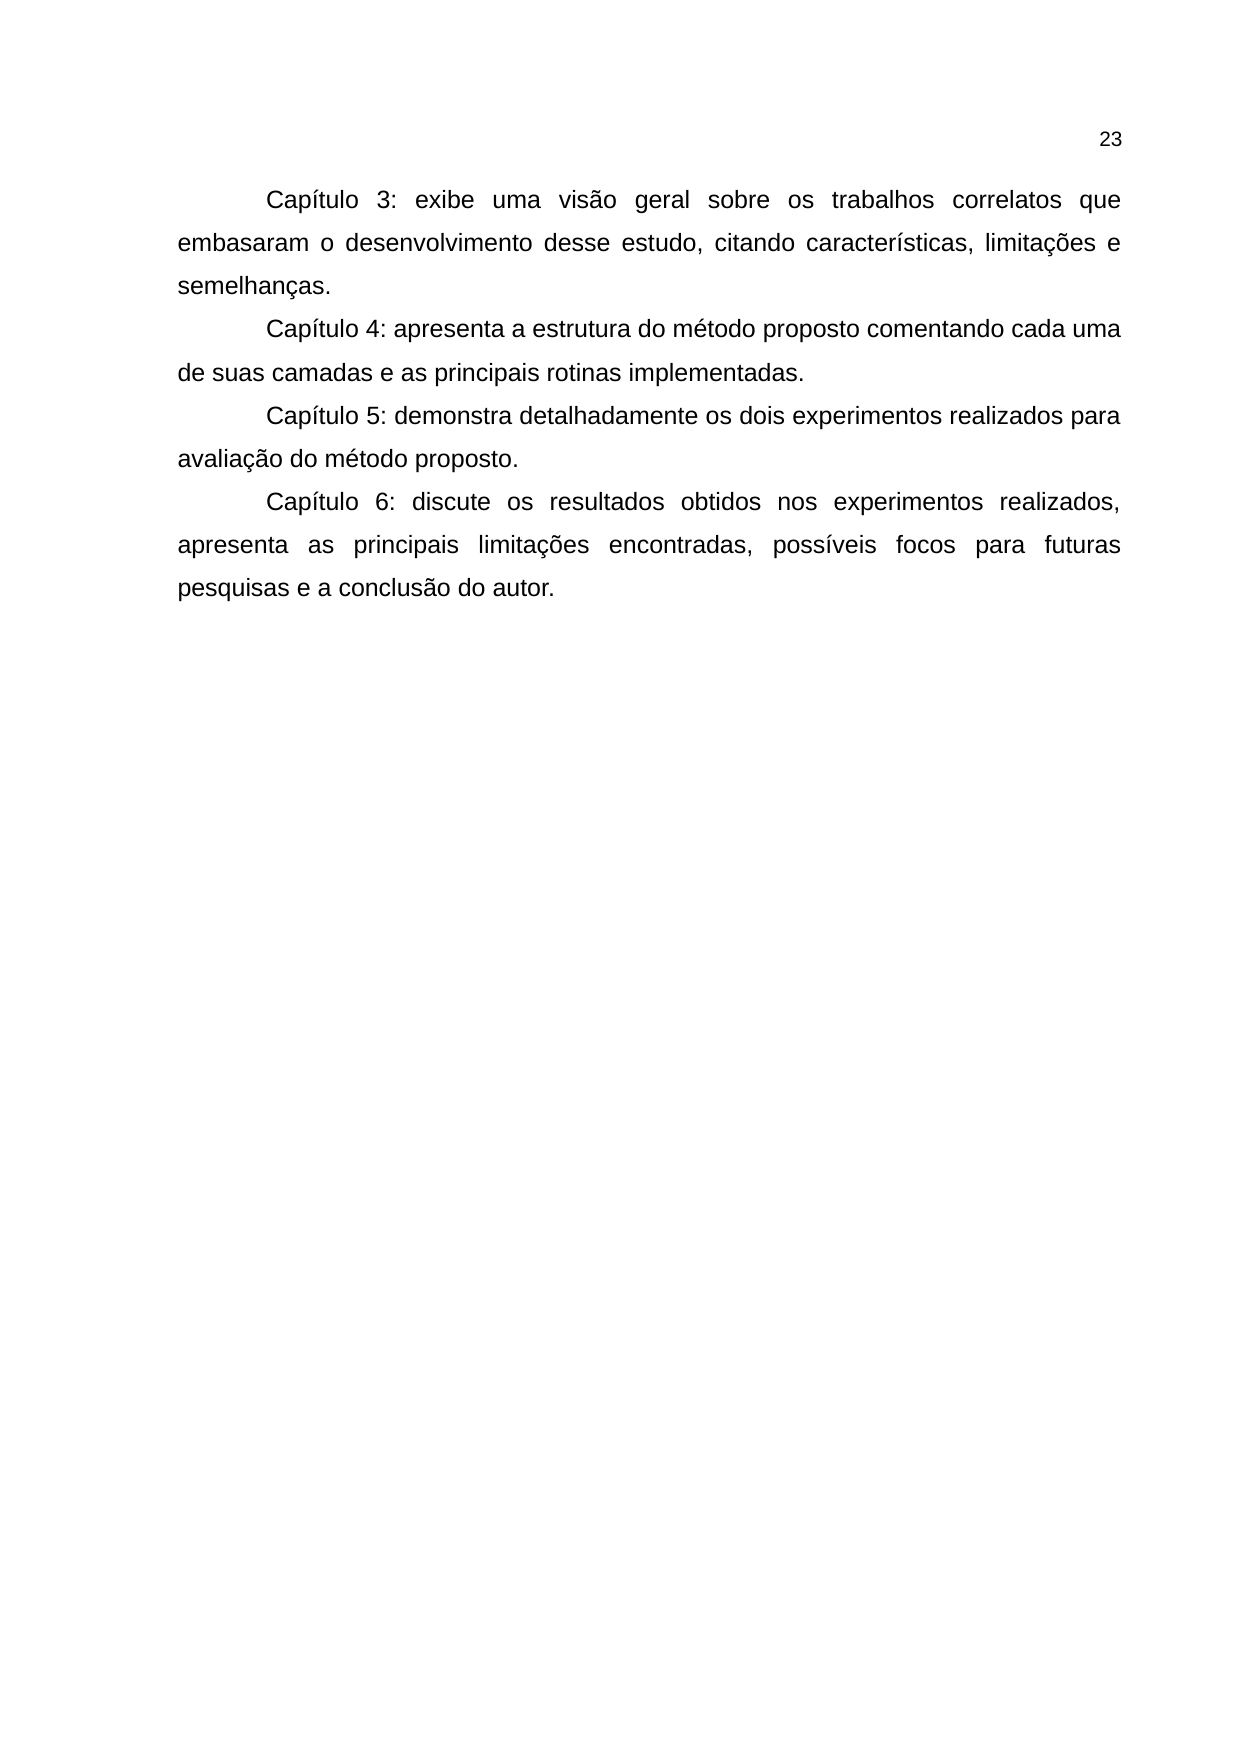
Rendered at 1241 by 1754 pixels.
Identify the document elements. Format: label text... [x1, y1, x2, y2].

text Capítulo 3: exibe uma visão geral sobre os trabalhos correlatos que embasaram o desenvolvimento desse estudo, citando características, limitações e semelhanças. [177, 185, 1122, 300]
text Capítulo 5: demonstra detalhadamente os dois experimentos realizados para avaliação do método proposto. [177, 401, 1122, 472]
text Capítulo 4: apresenta a estrutura do método proposto comentando cada uma de suas camadas e as principais rotinas implementadas. [177, 314, 1122, 386]
text Capítulo 6: discute os resultados obtidos nos experimentos realizados, apresenta as principais limitações encontradas, possíveis focos para futuras pesquisas e a conclusão do autor. [177, 487, 1122, 602]
